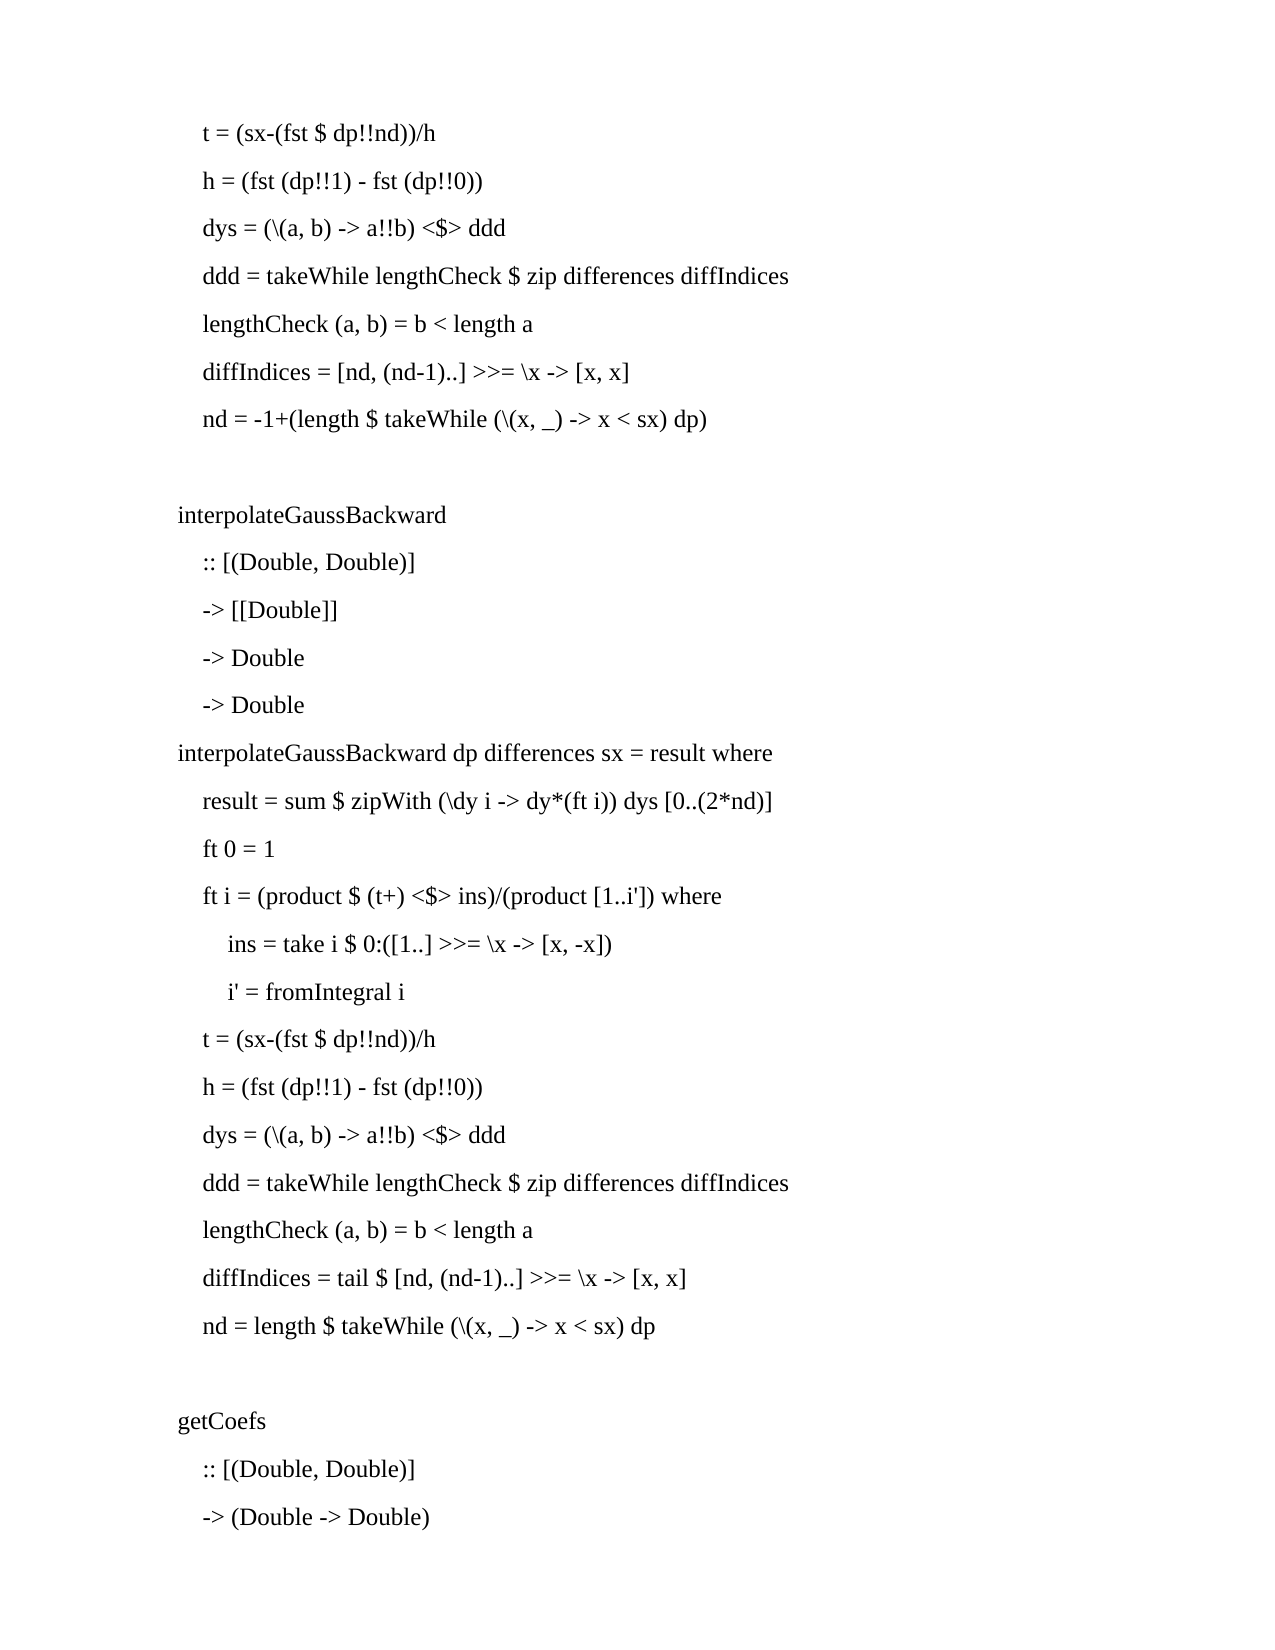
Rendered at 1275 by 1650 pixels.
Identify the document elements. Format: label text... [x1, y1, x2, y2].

text getCoefs [177, 1406, 1186, 1435]
text dys = (\(a, b) -> a!!b) <$> ddd [177, 213, 1186, 242]
text -> Double [177, 691, 1186, 719]
text diffIndices = [nd, (nd-1)..] >>= \x -> [x, x] [177, 357, 1186, 385]
text t = (sx-(fst $ dp!!nd))/h [177, 1024, 1186, 1053]
text lengthCheck (a, b) = b < length a [177, 1215, 1186, 1244]
text dys = (\(a, b) -> a!!b) <$> ddd [177, 1120, 1186, 1149]
text nd = length $ takeWhile (\(x, _) -> x < sx) dp [177, 1311, 1186, 1339]
text interpolateGaussBackward [177, 500, 1186, 528]
text nd = -1+(length $ takeWhile (\(x, _) -> x < sx) dp) [177, 404, 1186, 433]
text diffIndices = tail $ [nd, (nd-1)..] >>= \x -> [x, x] [177, 1263, 1186, 1292]
text -> [[Double]] [177, 595, 1186, 624]
text ddd = takeWhile lengthCheck $ zip differences diffIndices [177, 1168, 1186, 1196]
text h = (fst (dp!!1) - fst (dp!!0)) [177, 1072, 1186, 1101]
text :: [(Double, Double)] [177, 1454, 1186, 1483]
text h = (fst (dp!!1) - fst (dp!!0)) [177, 166, 1186, 194]
text ft i = (product $ (t+) <$> ins)/(product [1..i']) where [177, 881, 1186, 910]
text ins = take i $ 0:([1..] >>= \x -> [x, -x]) [177, 929, 1186, 958]
text i' = fromIntegral i [177, 977, 1186, 1006]
text ddd = takeWhile lengthCheck $ zip differences diffIndices [177, 261, 1186, 290]
text lengthCheck (a, b) = b < length a [177, 309, 1186, 338]
text -> Double [177, 643, 1186, 672]
text -> (Double -> Double) [177, 1502, 1186, 1530]
text ft 0 = 1 [177, 834, 1186, 862]
text :: [(Double, Double)] [177, 547, 1186, 576]
text interpolateGaussBackward dp differences sx = result where [177, 738, 1186, 767]
text result = sum $ zipWith (\dy i -> dy*(ft i)) dys [0..(2*nd)] [177, 786, 1186, 815]
text t = (sx-(fst $ dp!!nd))/h [177, 118, 1186, 147]
